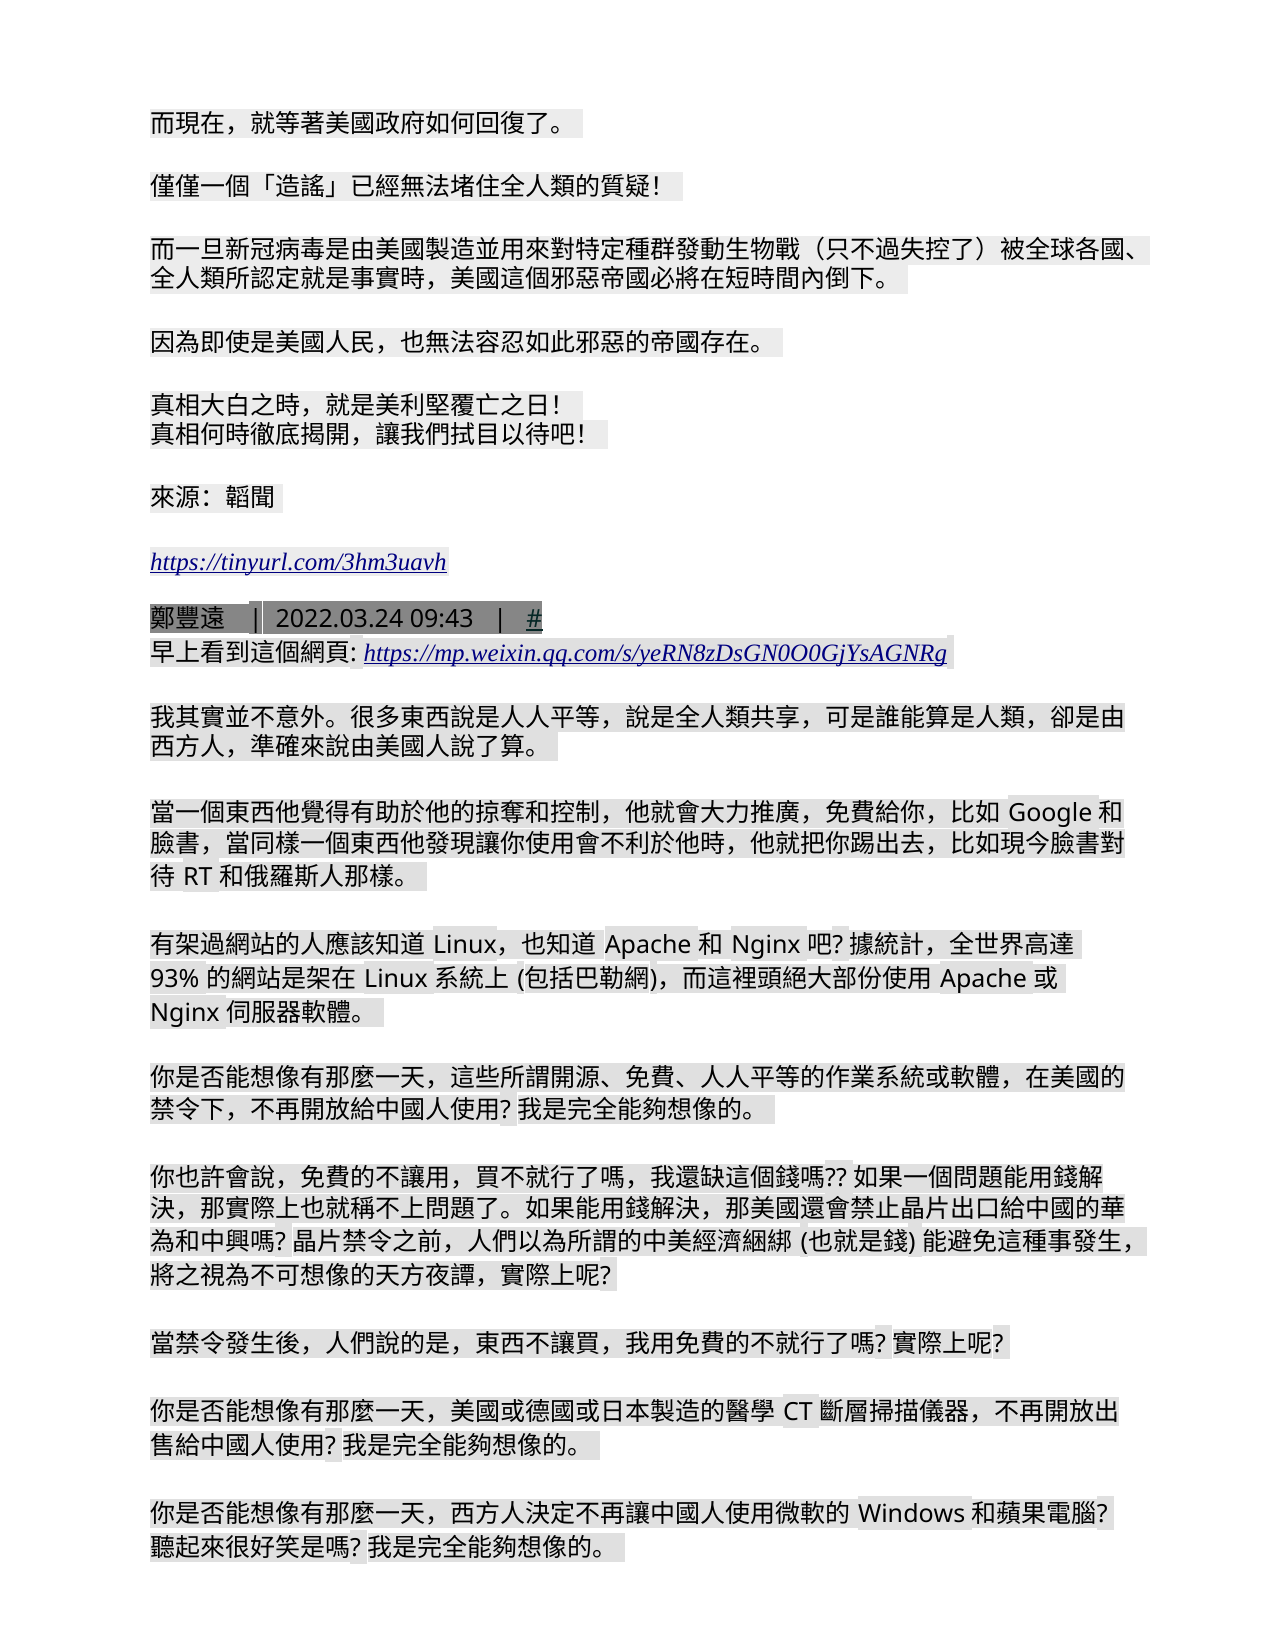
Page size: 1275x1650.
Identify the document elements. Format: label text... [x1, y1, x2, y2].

text 鄭豐遠 | 2022.03.24 09:43 | # [150, 601, 1125, 634]
text 早上看到這個網頁: https://mp.weixin.qq.com/s/yeRN8zDsGN0O0GjYsAGNRg 我其實並不意外。很多東西說是人人平等，說是全人類共享，可是誰能算是人類，卻是由西方人，準確來說由美國人說了算。 當一個東西他覺得有助於他的掠奪和控制，他就會大力推廣，免費給你，比如 Google 和臉書，當同樣一個東西他發現讓你使用會不利於他時，他就把你踢出去，比如現今臉書對待 RT 和俄羅斯人那樣。 有架過網站的人應該知道 Linux，也知道 Apache 和 Nginx 吧? 據統計，全世界高達 93% 的網站是架在 Linux 系統上 (包括巴勒網)，而這裡頭絕大部份使用 Apache 或 Nginx 伺服器軟體。 你是否能想像有那麼一天，這些所謂開源、免費、人人平等的作業系統或軟體，在美國的禁令下，不再開放給中國人使用? 我是完全能夠想像的。 你也許會說，免費的不讓用，買不就行了嗎，我還缺這個錢嗎?? 如果一個問題能用錢解決，那實際上也就稱不上問題了。如果能用錢解決，那美國還會禁止晶片出口給中國的華為和中興嗎? 晶片禁令之前，人們以為所謂的中美經濟綑綁 (也就是錢) 能避免這種事發生，將之視為不可想像的天方夜譚，實際上呢? 當禁令發生後，人們說的是，東西不讓買，我用免費的不就行了嗎? 實際上呢? 你是否能想像有那麼一天，美國或德國或日本製造的醫學 CT 斷層掃描儀器，不再開放出售給中國人使用? 我是完全能夠想像的。 你是否能想像有那麼一天，西方人決定不再讓中國人使用微軟的 Windows 和蘋果電腦? 聽起來很好笑是嗎? 我是完全能夠想像的。 你是否能想像有那麼一天，西方人決定不再讓中國人自由註冊網域，不再讓你架網站發表你的想法? 聽起來很好笑是嗎? 我是完全能夠想像的。 你是否能想像有那麼一天，西方人決定不再授權給中國人聆聽所謂全人類遺產的古典音樂? 聽起來很好笑是嗎? 我是完全能夠想像的。 中國可以因認定 Google 和臉書危害國家安全 (這是事實) 而禁用它們，西方同樣也能用相同的理由反向禁止特定的人群使用。 我對西方真的已經毫無敬意，西方如今各種赤裸裸的卑鄙野蠻面目，實在醜陋。 [150, 634, 1125, 1564]
text 如果這則新聞是真的，美邪惡殖民帝國才是地球上真正的惡魔！！！ 突發：英媒宣稱 研究證實新冠病毒是美國公司製造 環球網 03.23 22:14 新冠病毒究竟是怎麼來的，我們距離真相又近了一步。 目前，俄羅斯軍隊在烏克蘭發現了大量的證據，可以充足的證實美國在烏克蘭設立的36個生物實驗室在製造生物武器。 其中，還發現美國在利用蝙蝠研究冠狀病毒，並已經製造出生物武器的部件。 其中重磅的證據是，在俄羅斯披露的文件中，赫然有美國政府官員的簽字與美國政府相關部門的印章。 為此，俄羅斯總統普京還親自出馬對美國進行指證。 美國的反應只有一個：否認！ 當然，美國除了否認之外，還對俄羅斯倒打一耙。 不過，說什麼用處都不大，關鍵看證據。 而就在這個關鍵而敏感的時候，來自英國的消息讓人震驚。 因為英國媒體在昨天披露出一條足以震驚全球的特大新聞，就在俄羅斯在烏克蘭發現大量美國生化實驗室利用蝙蝠研究冠狀病毒的證據之後，英國媒體又透露出一個令人震驚的消息，新冠病毒就是美國製造。 這家英國媒體是《每日郵報》，報道中稱一個病毒研究團隊發現，目前導致全球大疫情的新冠病毒的基因中，居然含有美國莫德納公司在2016年2月申請的專利基因片段。 而這個基因序列通過自然進化而隨機出現在新冠病毒中的概率為三萬億分之一。 什麼意思呢？ 翻譯一下，就是說目前造成全球疫情的新冠病毒，不是美國莫德納公司創造的幾率只有三萬億分之一。 即：就是美國莫德納公司製造了新冠病毒，簡單的說就是美國製造了新冠病毒。 孔子學院院長正海佛，轉發了這一消息，稱：官方的生物化學和統計證據100%證實莫德納公司創造了新冠病毒！ 對於這一消息，韜哥認為有兩點極其重要。 其一是這個「美國莫德納公司在2016年2月申請的專利基因片段」在新冠病毒的基因序列里，是一個美國政府完全無法否認的鐵證。 其二是這個研究成果是由英國媒體率先發佈出來，證實一個最基本的事實：即使是美西國家的媒體和人，在面對有可能毀滅人類世界、毀滅人類文明的邪惡勢力時，也會自然而然的選擇站出來抵抗、揭穿，並與之戰鬥。 而現在，就等著美國政府如何回復了。 僅僅一個「造謠」已經無法堵住全人類的質疑！ 而一旦新冠病毒是由美國製造並用來對特定種群發動生物戰（只不過失控了）被全球各國、全人類所認定就是事實時，美國這個邪惡帝國必將在短時間內倒下。 因為即使是美國人民，也無法容忍如此邪惡的帝國存在。 真相大白之時，就是美利堅覆亡之日！ 真相何時徹底揭開，讓我們拭目以待吧！ 來源：韜聞 https://tinyurl.com/3hm3uavh [150, 75, 1125, 576]
